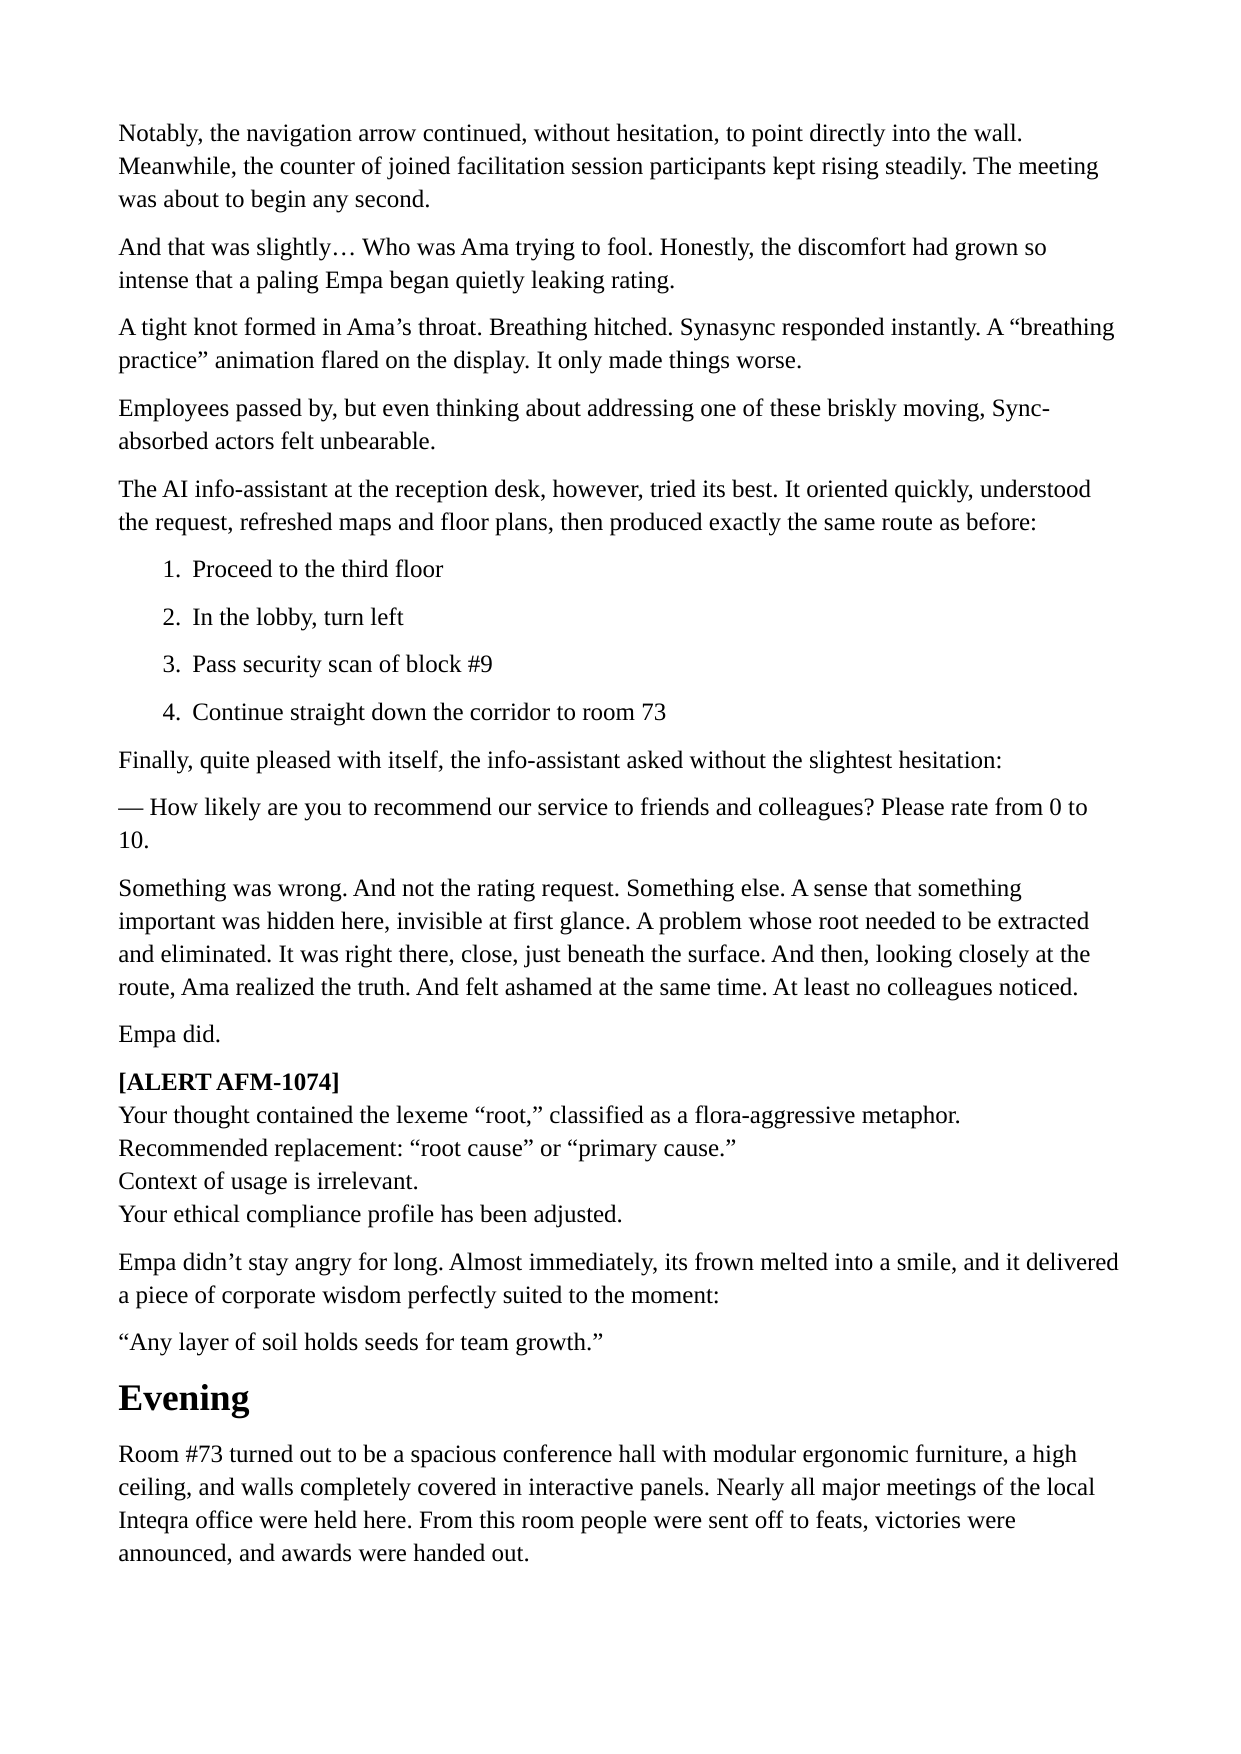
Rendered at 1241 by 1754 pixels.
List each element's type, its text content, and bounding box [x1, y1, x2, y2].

text Notably, the navigation arrow continued, without hesitation, to point directly into the wall. Meanwhile, the counter of joined facilitation session participants kept rising steadily. The meeting was about to begin any second. [118, 118, 1122, 213]
text The AI info-assistant at the reception desk, however, tried its best. It oriented quickly, understood the request, refreshed maps and floor plans, then produced exactly the same route as before: [118, 474, 1122, 535]
list Pass security scan of block #9 [162, 649, 1122, 678]
text — How likely are you to recommend our service to friends and colleagues? Please rate from 0 to 10. [118, 792, 1122, 854]
text Employees passed by, but even thinking about addressing one of these briskly moving, Sync-absorbed actors felt unbearable. [118, 393, 1122, 455]
text “Any layer of soil holds seeds for team growth.” [118, 1327, 1122, 1356]
subtitle Evening [118, 1375, 1122, 1418]
text Empa didn’t stay angry for long. Almost immediately, its frown melted into a smile, and it delivered a piece of corporate wisdom perfectly suited to the moment: [118, 1247, 1122, 1309]
text Empa did. [118, 1019, 1122, 1048]
list Proceed to the third floor [162, 554, 1122, 583]
text And that was slightly… Who was Ama trying to fool. Honestly, the discomfort had grown so intense that a paling Empa began quietly leaking rating. [118, 232, 1122, 293]
text A tight knot formed in Ama’s throat. Breathing hitched. Synasync responded instantly. A “breathing practice” animation flared on the display. It only made things worse. [118, 312, 1122, 374]
list In the lobby, turn left [162, 602, 1122, 631]
text Something was wrong. And not the rating request. Something else. A sense that something important was hidden here, invisible at first glance. A problem whose root needed to be extracted and eliminated. It was right there, close, just beneath the surface. And then, looking closely at the route, Ama realized the truth. And felt ashamed at the same time. At least no colleagues noticed. [118, 873, 1122, 1001]
text Finally, quite pleased with itself, the info-assistant asked without the slightest hesitation: [118, 745, 1122, 773]
list Continue straight down the corridor to room 73 [162, 697, 1122, 726]
text [ALERT AFM-1074] Your thought contained the lexeme “root,” classified as a flora-aggressive metaphor. Recommended replacement: “root cause” or “primary cause.” Context of usage is irrelevant. Your ethical compliance profile has been adjusted. [118, 1067, 1122, 1228]
text Room #73 turned out to be a spacious conference hall with modular ergonomic furniture, a high ceiling, and walls completely covered in interactive panels. Nearly all major meetings of the local Inteqra office were held here. From this room people were sent off to feats, victories were announced, and awards were handed out. [118, 1439, 1122, 1567]
